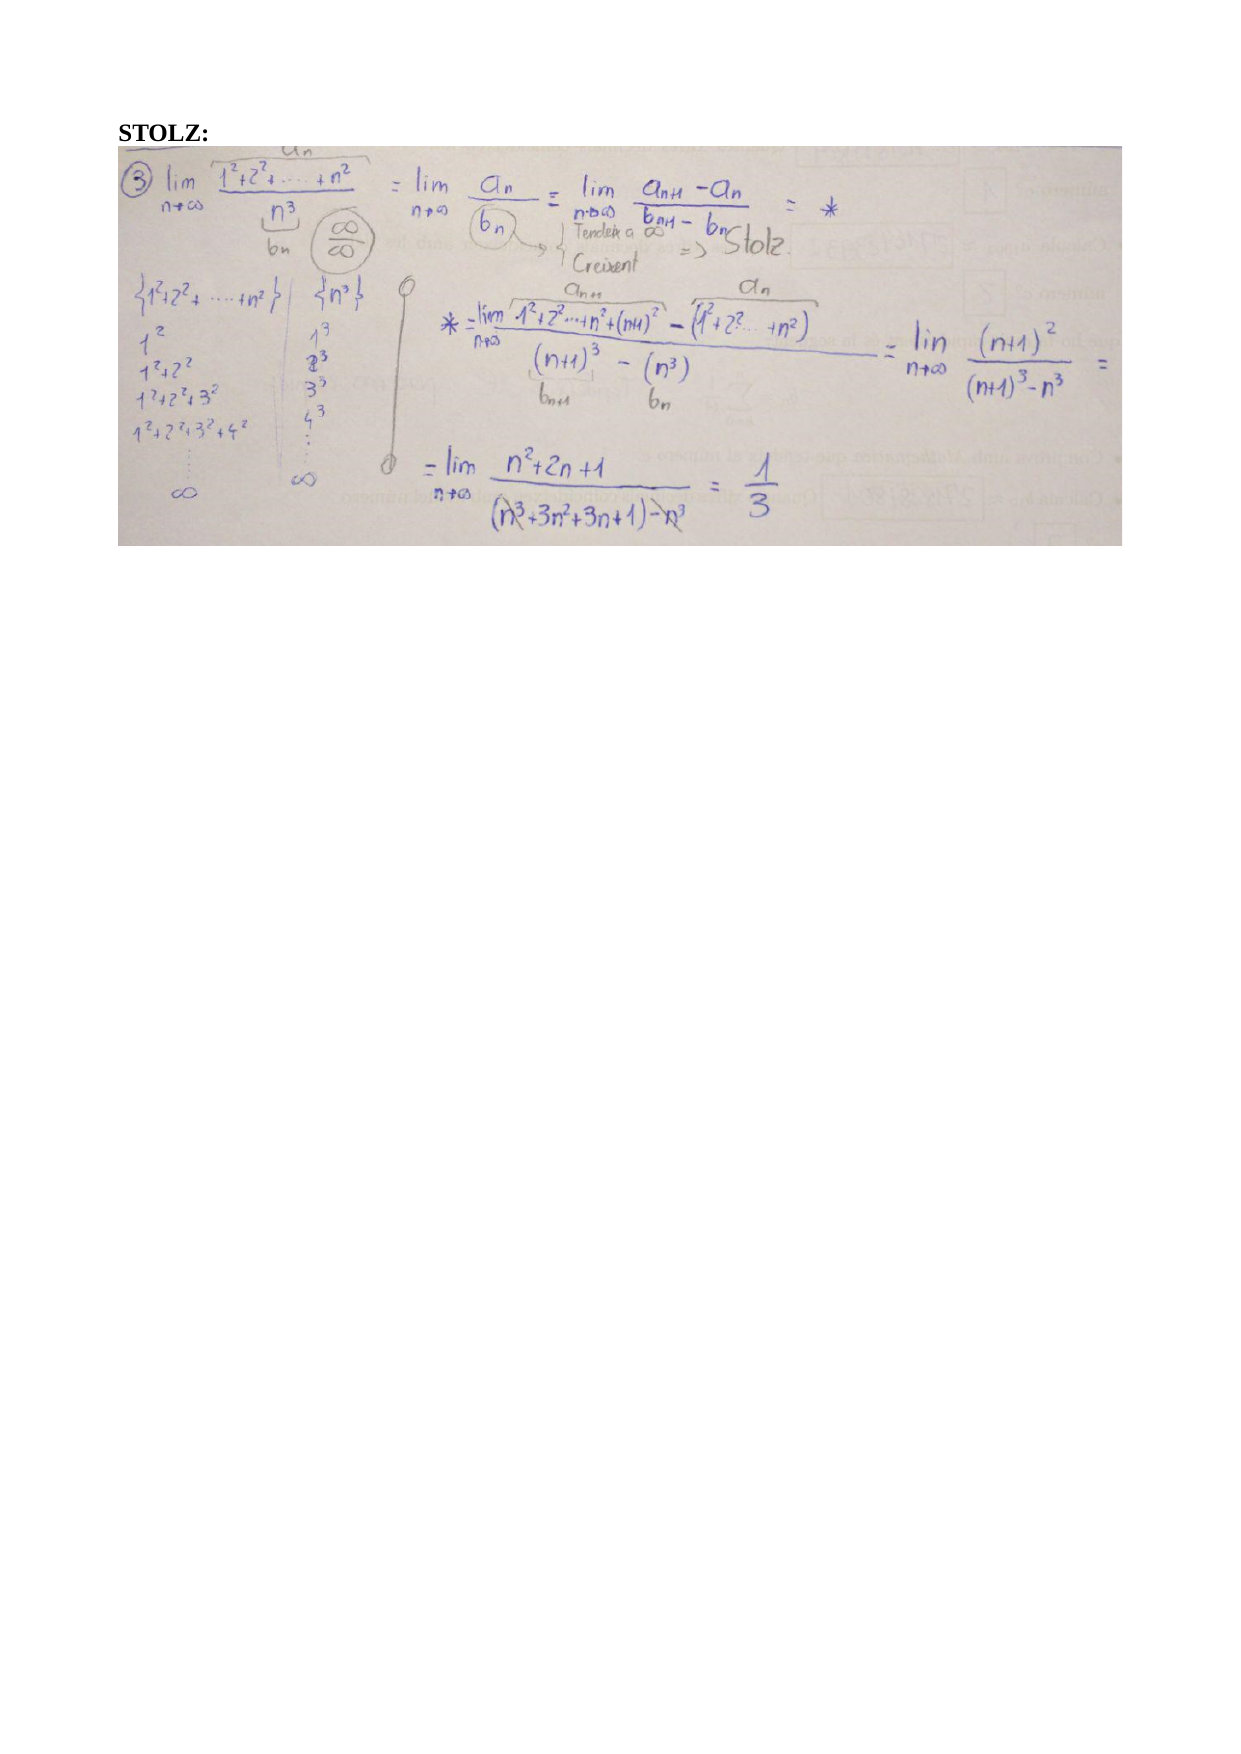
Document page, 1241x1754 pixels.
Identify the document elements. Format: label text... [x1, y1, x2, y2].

picture [118, 146, 1123, 546]
text STOLZ: [118, 118, 1122, 146]
